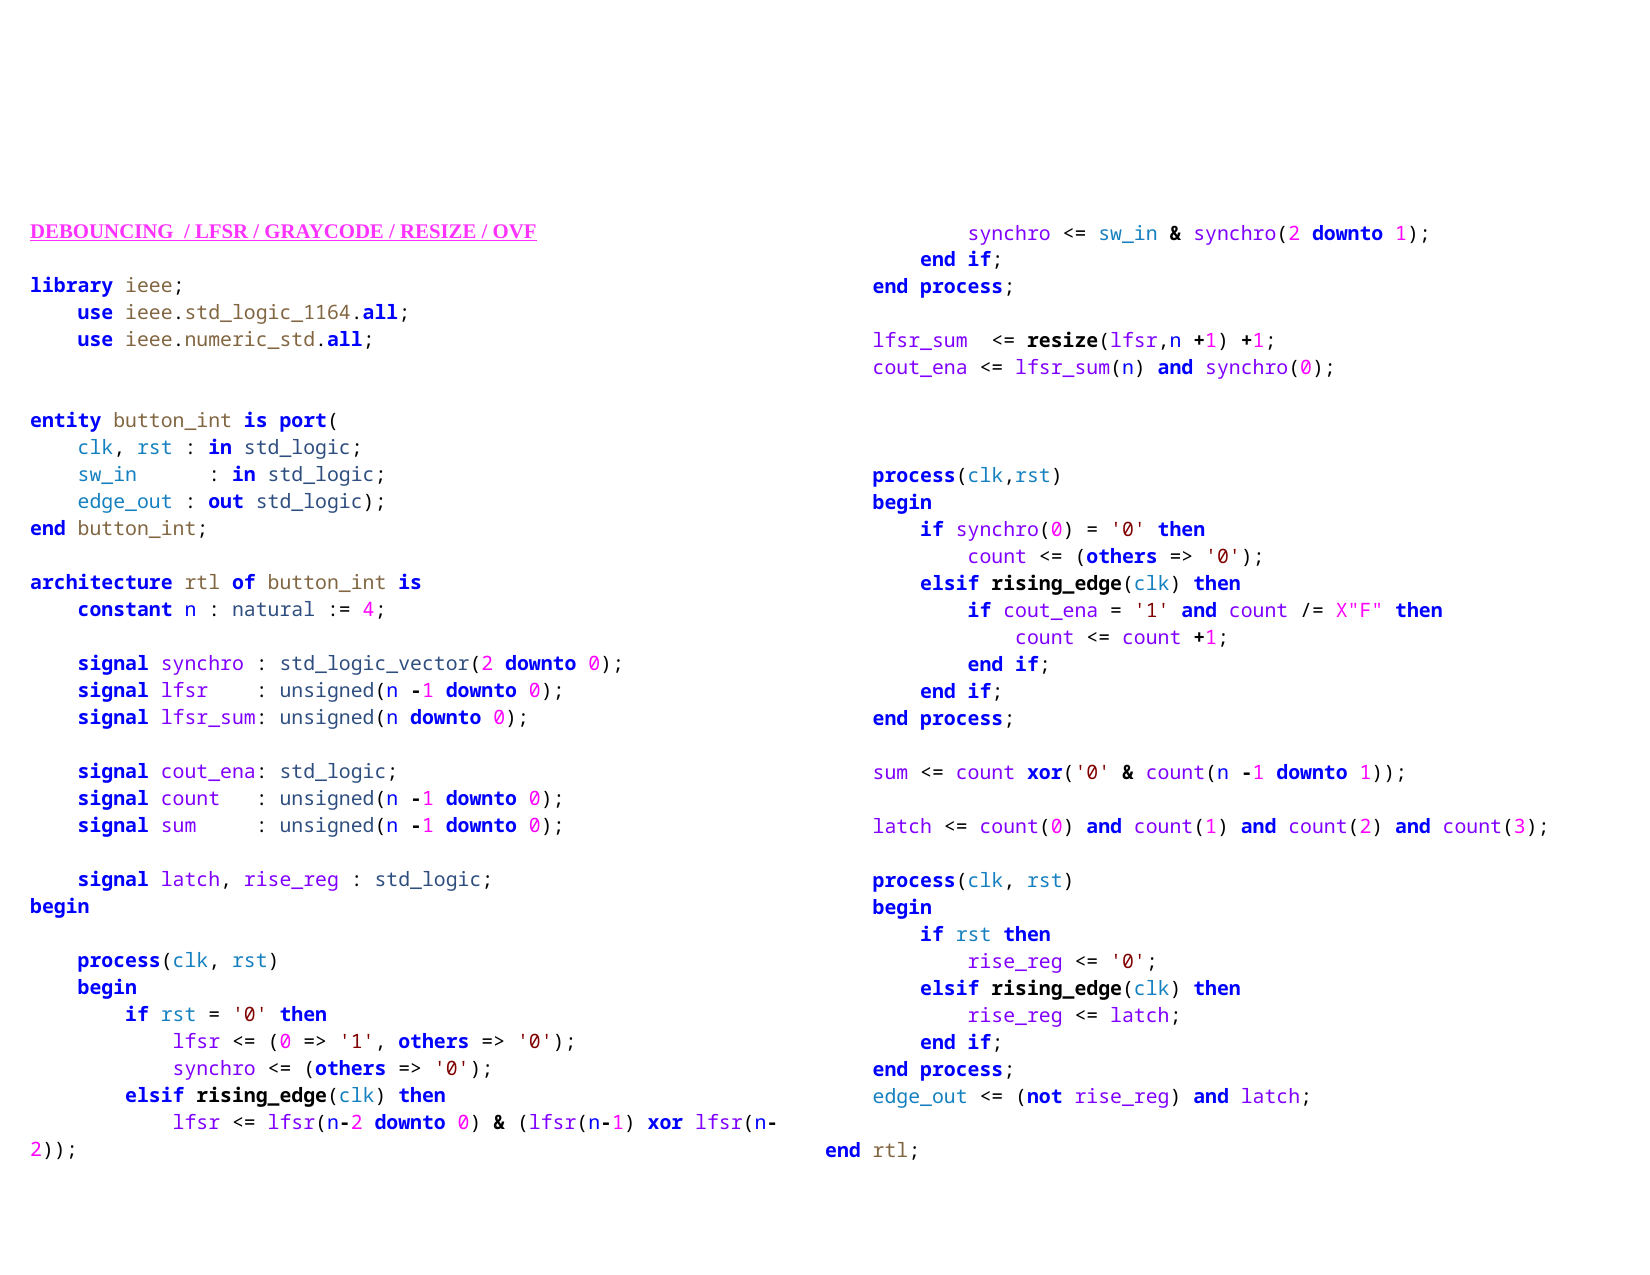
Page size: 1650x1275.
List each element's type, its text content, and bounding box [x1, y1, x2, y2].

text end rtl; [825, 1136, 1620, 1163]
text count <= count +1; [825, 623, 1620, 650]
text if synchro(0) = '0' then [825, 516, 1620, 542]
text sw_in : in std_logic; [30, 460, 825, 487]
text count <= (others => '0'); [825, 542, 1620, 569]
text signal sum : unsigned(n -1 downto 0); [30, 811, 825, 838]
text process(clk, rst) [30, 946, 825, 973]
text process(clk, rst) [825, 866, 1620, 893]
text synchro <= sw_in & synchro(2 downto 1); [825, 219, 1620, 246]
text latch <= count(0) and count(1) and count(2) and count(3); [825, 812, 1620, 839]
text end if; [825, 246, 1620, 273]
text edge_out <= (not rise_reg) and latch; [825, 1082, 1620, 1109]
text end process; [825, 1055, 1620, 1082]
text entity button_int is port( [30, 406, 825, 433]
text use ieee.std_logic_1164.all; [30, 298, 825, 326]
text architecture rtl of button_int is [30, 568, 825, 595]
text lfsr <= lfsr(n-2 downto 0) & (lfsr(n-1) xor lfsr(n-2)); [30, 1108, 825, 1162]
text use ieee.numeric_std.all; [30, 326, 825, 352]
text begin [30, 892, 825, 919]
text signal synchro : std_logic_vector(2 downto 0); [30, 649, 825, 676]
text constant n : natural := 4; [30, 595, 825, 622]
text end process; [825, 273, 1620, 300]
text synchro <= (others => '0'); [30, 1054, 825, 1081]
text edge_out : out std_logic); [30, 487, 825, 514]
text signal count : unsigned(n -1 downto 0); [30, 784, 825, 811]
text signal lfsr_sum: unsigned(n downto 0); [30, 703, 825, 730]
text rise_reg <= '0'; [825, 947, 1620, 974]
text lfsr_sum <= resize(lfsr,n +1) +1; [825, 327, 1620, 354]
text if rst then [825, 920, 1620, 947]
text begin [825, 488, 1620, 516]
text process(clk,rst) [825, 462, 1620, 488]
text signal latch, rise_reg : std_logic; [30, 865, 825, 892]
text begin [30, 973, 825, 1000]
text elsif rising_edge(clk) then [825, 569, 1620, 596]
text end if; [825, 650, 1620, 677]
text elsif rising_edge(clk) then [30, 1081, 825, 1108]
text library ieee; [30, 272, 825, 298]
text rise_reg <= latch; [825, 1001, 1620, 1028]
text clk, rst : in std_logic; [30, 433, 825, 460]
text if rst = '0' then [30, 1000, 825, 1027]
text cout_ena <= lfsr_sum(n) and synchro(0); [825, 354, 1620, 381]
text DEBOUNCING / LFSR / GRAYCODE / RESIZE / OVF [30, 219, 825, 243]
text signal cout_ena: std_logic; [30, 757, 825, 784]
text elsif rising_edge(clk) then [825, 974, 1620, 1001]
text end process; [825, 704, 1620, 731]
text begin [825, 893, 1620, 920]
text end if; [825, 677, 1620, 704]
text signal lfsr : unsigned(n -1 downto 0); [30, 676, 825, 703]
text end if; [825, 1028, 1620, 1055]
text sum <= count xor('0' & count(n -1 downto 1)); [825, 758, 1620, 785]
text lfsr <= (0 => '1', others => '0'); [30, 1027, 825, 1054]
text end button_int; [30, 514, 825, 541]
text if cout_ena = '1' and count /= X"F" then [825, 596, 1620, 623]
